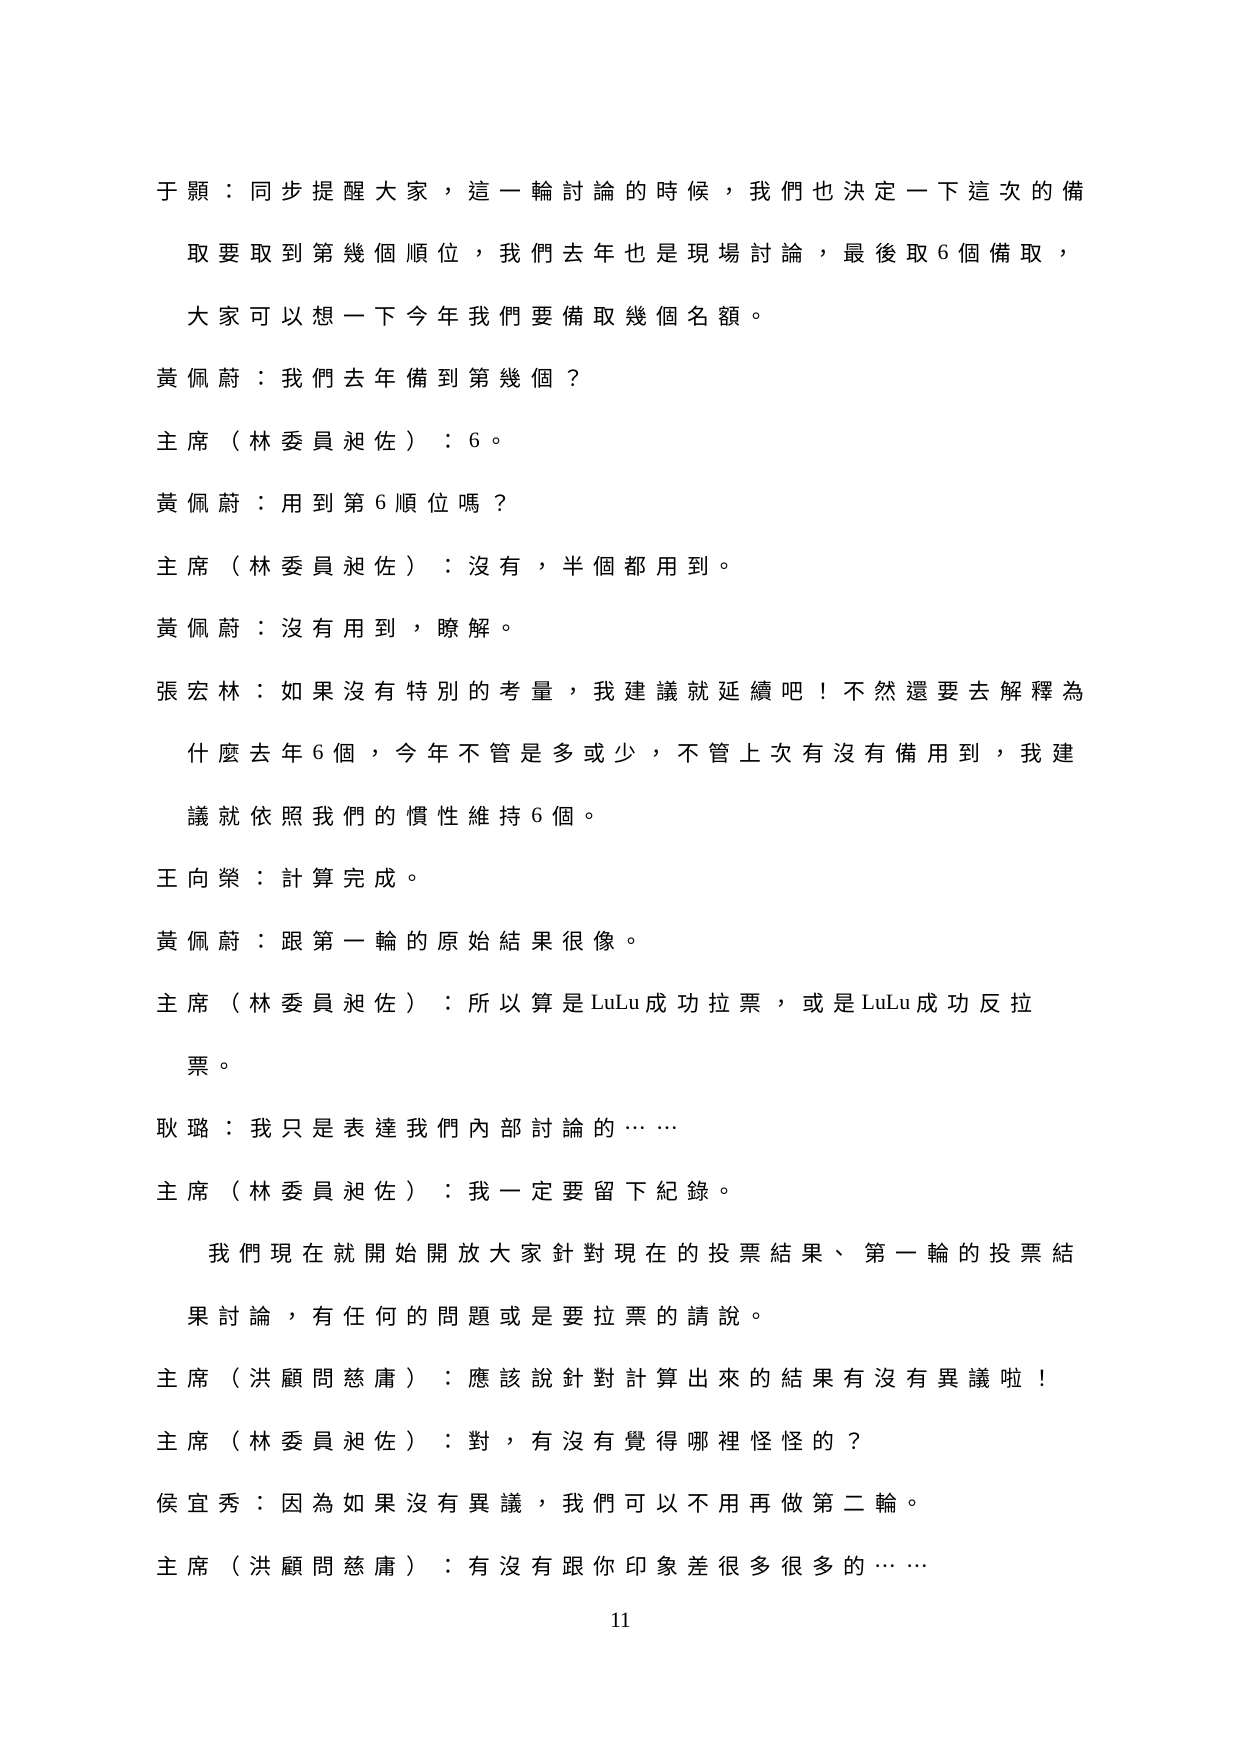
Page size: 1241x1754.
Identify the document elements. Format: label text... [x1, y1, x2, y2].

text 主席（林委員昶佐）：所以算是LuLu成功拉票，或是LuLu成功反拉票。 [151, 971, 1089, 1096]
text 主席（洪顧問慈庸）：應該說針對計算出來的結果有沒有異議啦！ [151, 1346, 1089, 1408]
text 黃佩蔚：用到第6順位嗎？ [151, 471, 1089, 533]
text 王向榮：計算完成。 [151, 846, 1089, 908]
text 主席（林委員昶佐）：沒有，半個都用到。 [151, 533, 1089, 596]
text 主席（林委員昶佐）：我一定要留下紀錄。 [151, 1158, 1089, 1221]
text 黃佩蔚：跟第一輪的原始結果很像。 [151, 908, 1089, 971]
text 主席（林委員昶佐）：對，有沒有覺得哪裡怪怪的？ [151, 1408, 1089, 1471]
text 黃佩蔚：我們去年備到第幾個？ [151, 346, 1089, 408]
text 于顥：同步提醒大家，這一輪討論的時候，我們也決定一下這次的備取要取到第幾個順位，我們去年也是現場討論，最後取6個備取，大家可以想一下今年我們要備取幾個名額。 [151, 158, 1089, 346]
text 主席（洪顧問慈庸）：有沒有跟你印象差很多很多的…… [151, 1533, 1089, 1596]
text 主席（林委員昶佐）：6。 [151, 408, 1089, 471]
text 我們現在就開始開放大家針對現在的投票結果、第一輪的投票結果討論，有任何的問題或是要拉票的請說。 [173, 1221, 1089, 1346]
text 張宏林：如果沒有特別的考量，我建議就延續吧！不然還要去解釋為什麼去年6個，今年不管是多或少，不管上次有沒有備用到，我建議就依照我們的慣性維持6個。 [151, 658, 1089, 846]
text 耿璐：我只是表達我們內部討論的…… [151, 1096, 1089, 1158]
text 黃佩蔚：沒有用到，瞭解。 [151, 596, 1089, 658]
text 侯宜秀：因為如果沒有異議，我們可以不用再做第二輪。 [151, 1471, 1089, 1533]
